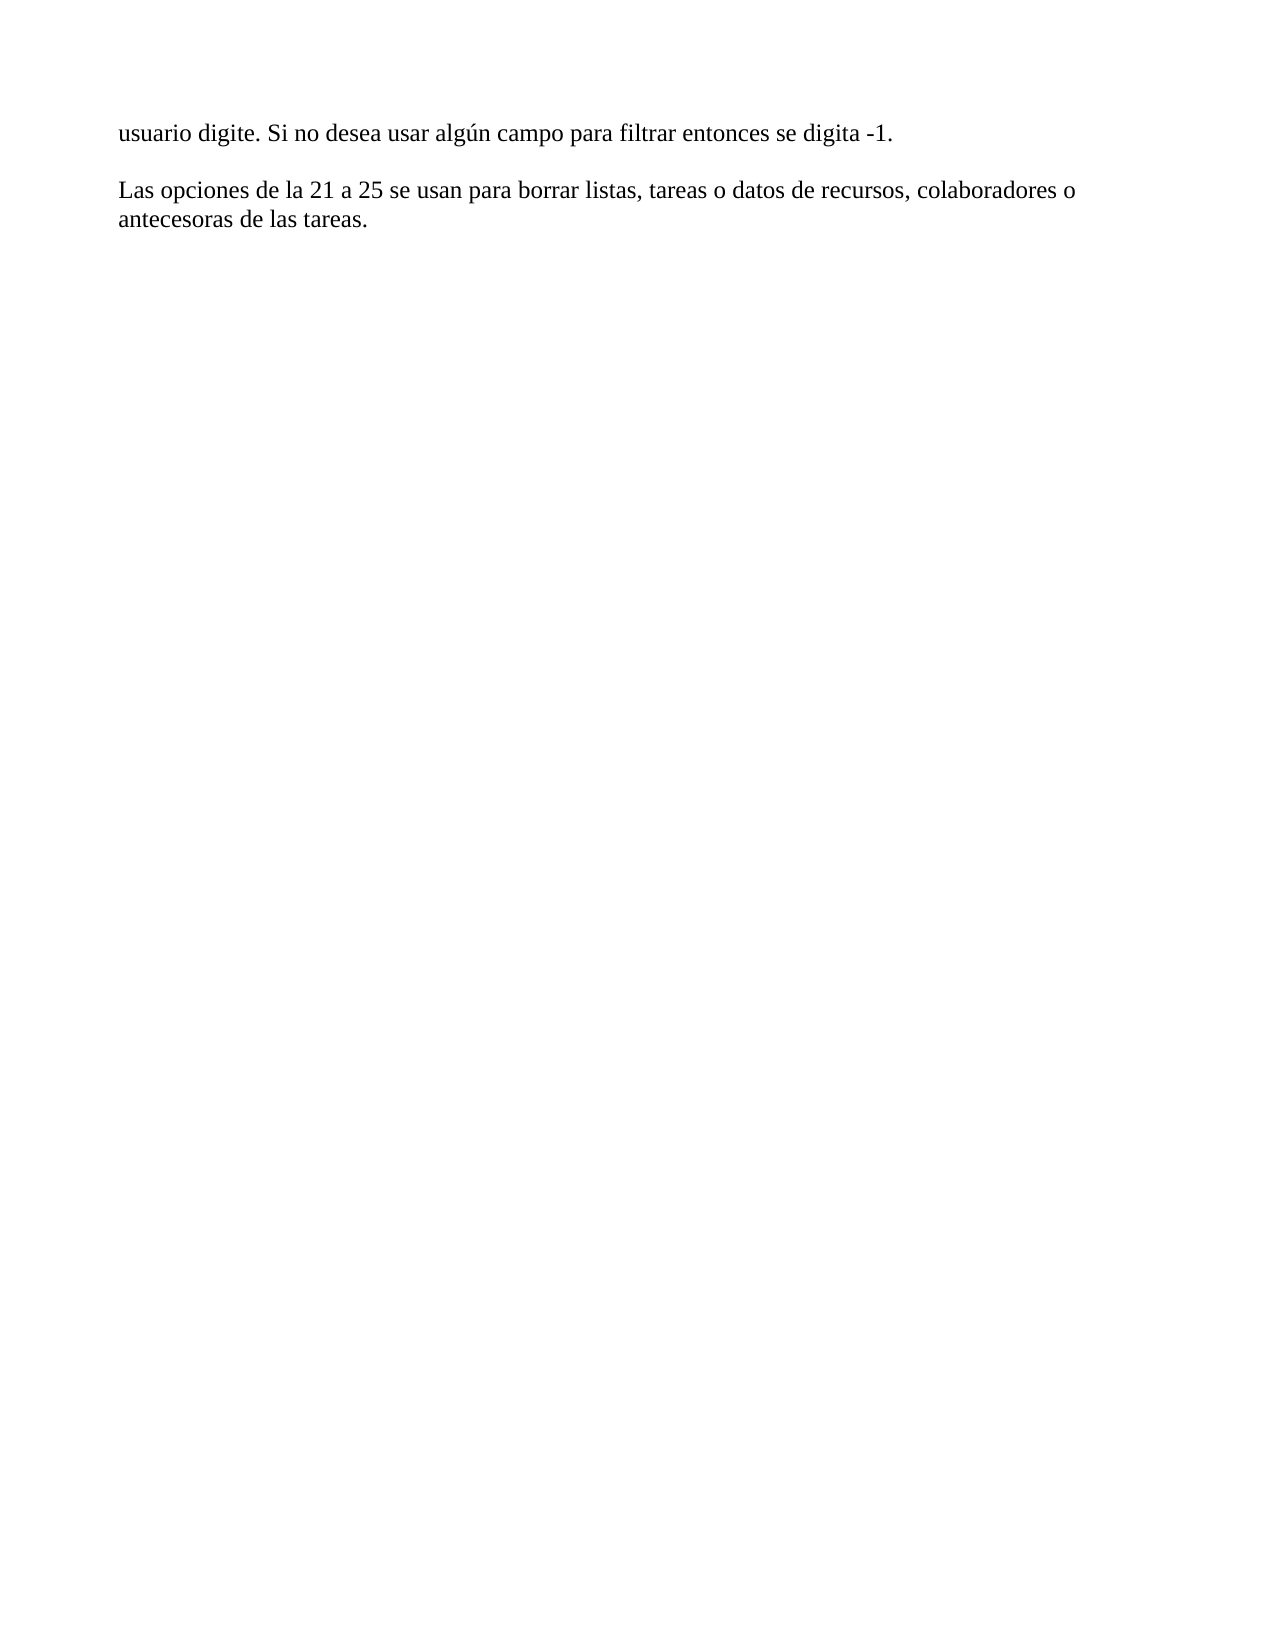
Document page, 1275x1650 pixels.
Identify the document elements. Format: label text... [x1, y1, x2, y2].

text usuario digite. Si no desea usar algún campo para filtrar entonces se digita -1. [118, 118, 1157, 147]
text Las opciones de la 21 a 25 se usan para borrar listas, tareas o datos de recursos, colaboradores o antecesoras de las tareas. [118, 176, 1157, 233]
